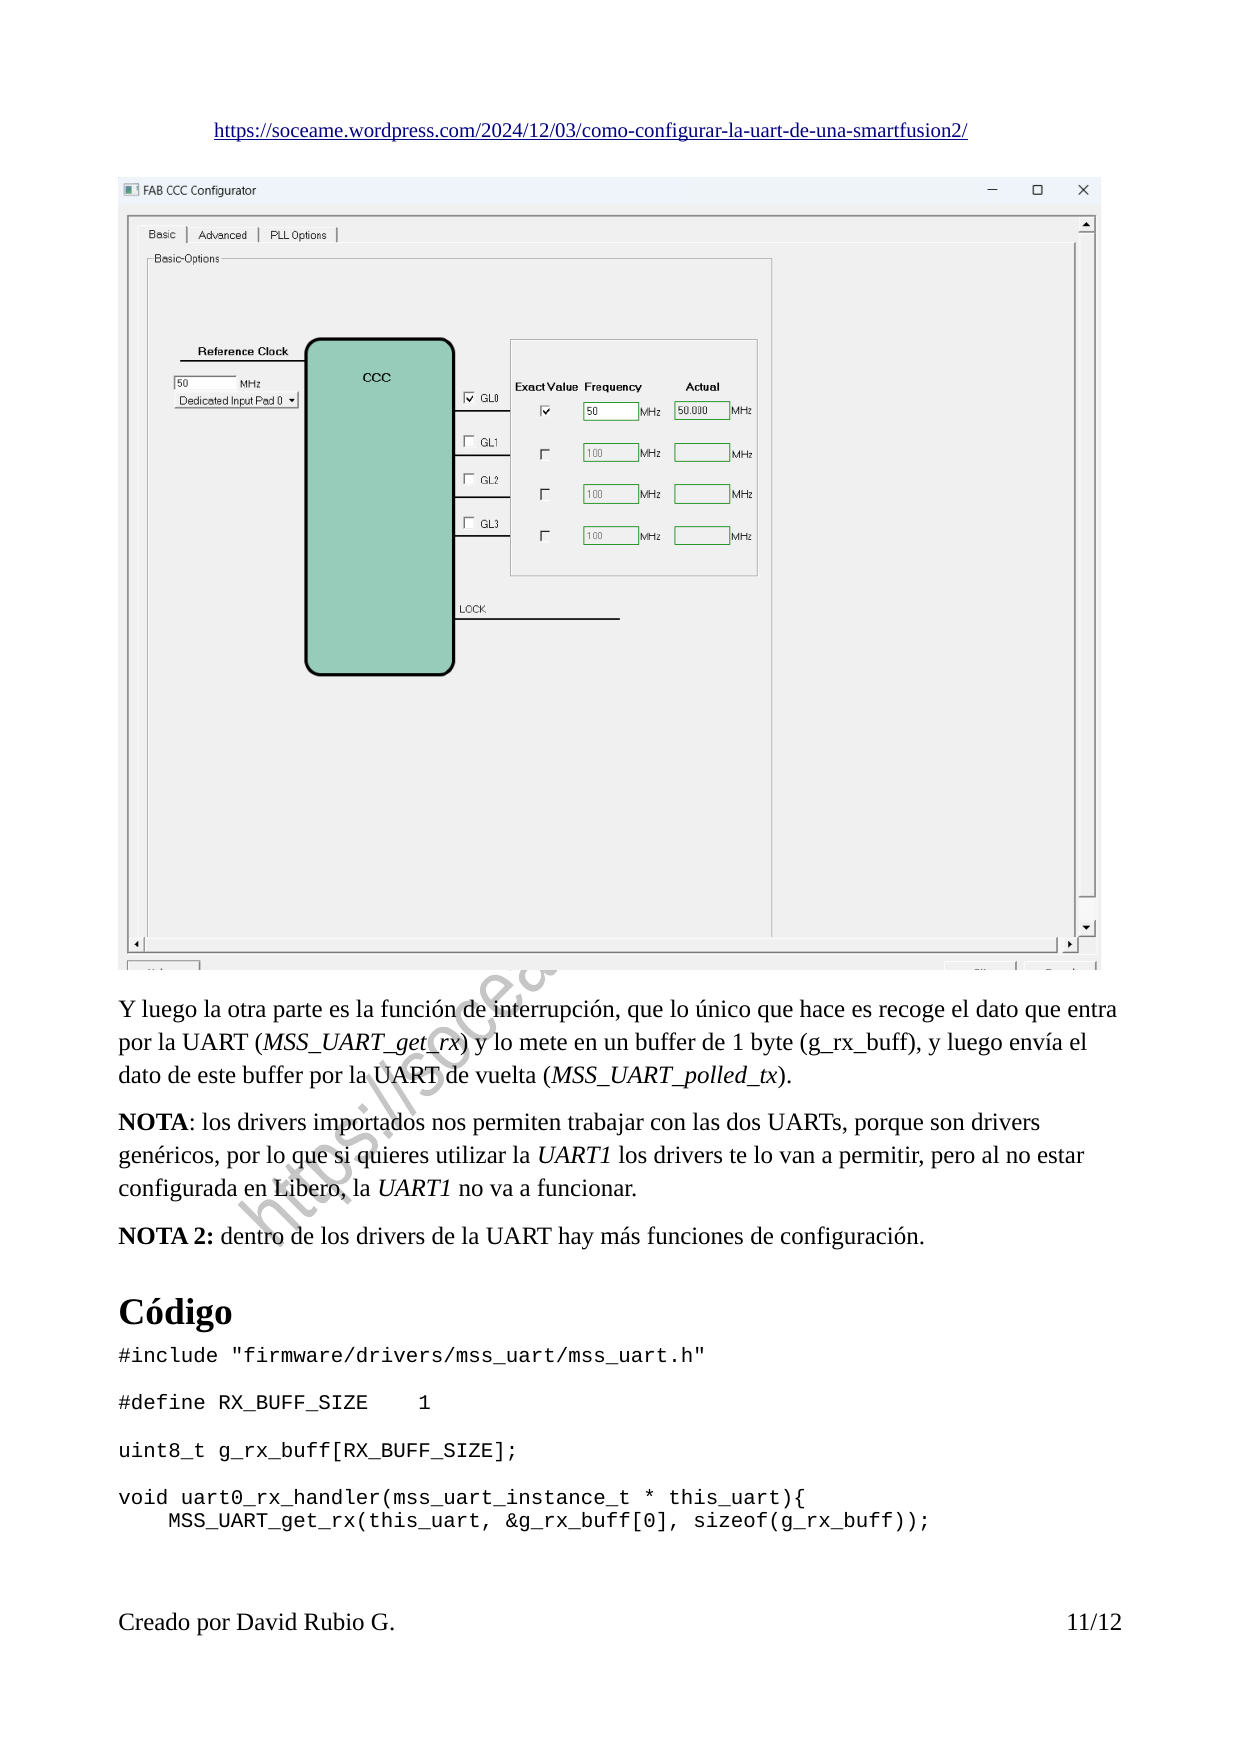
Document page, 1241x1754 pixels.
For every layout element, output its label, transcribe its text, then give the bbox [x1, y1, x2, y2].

picture [118, 177, 1102, 970]
text void uart0_rx_handler(mss_uart_instance_t * this_uart){ [118, 1487, 1122, 1511]
text #define RX_BUFF_SIZE 1 [118, 1392, 1122, 1416]
text #include "firmware/drivers/mss_uart/mss_uart.h" [118, 1345, 1122, 1369]
text Y luego la otra parte es la función de interrupción, que lo único que hace es recoge el dato que entra por la UART (MSS_UART_get_rx) y lo mete en un buffer de 1 byte (g_rx_buff), y luego envía el dato de este buffer por la UART de vuelta (MSS_UART_polled_tx). [118, 994, 1122, 1088]
text NOTA 2: dentro de los drivers de la UART hay más funciones de configuración. [118, 1221, 1122, 1250]
text MSS_UART_get_rx(this_uart, &g_rx_buff[0], sizeof(g_rx_buff)); [118, 1511, 1122, 1534]
text uint8_t g_rx_buff[RX_BUFF_SIZE]; [118, 1439, 1122, 1463]
text NOTA: los drivers importados nos permiten trabajar con las dos UARTs, porque son drivers genéricos, por lo que si quieres utilizar la UART1 los drivers te lo van a permitir, pero al no estar configurada en Libero, la UART1 no va a funcionar. [118, 1107, 1122, 1202]
subtitle Código [118, 1289, 1122, 1332]
